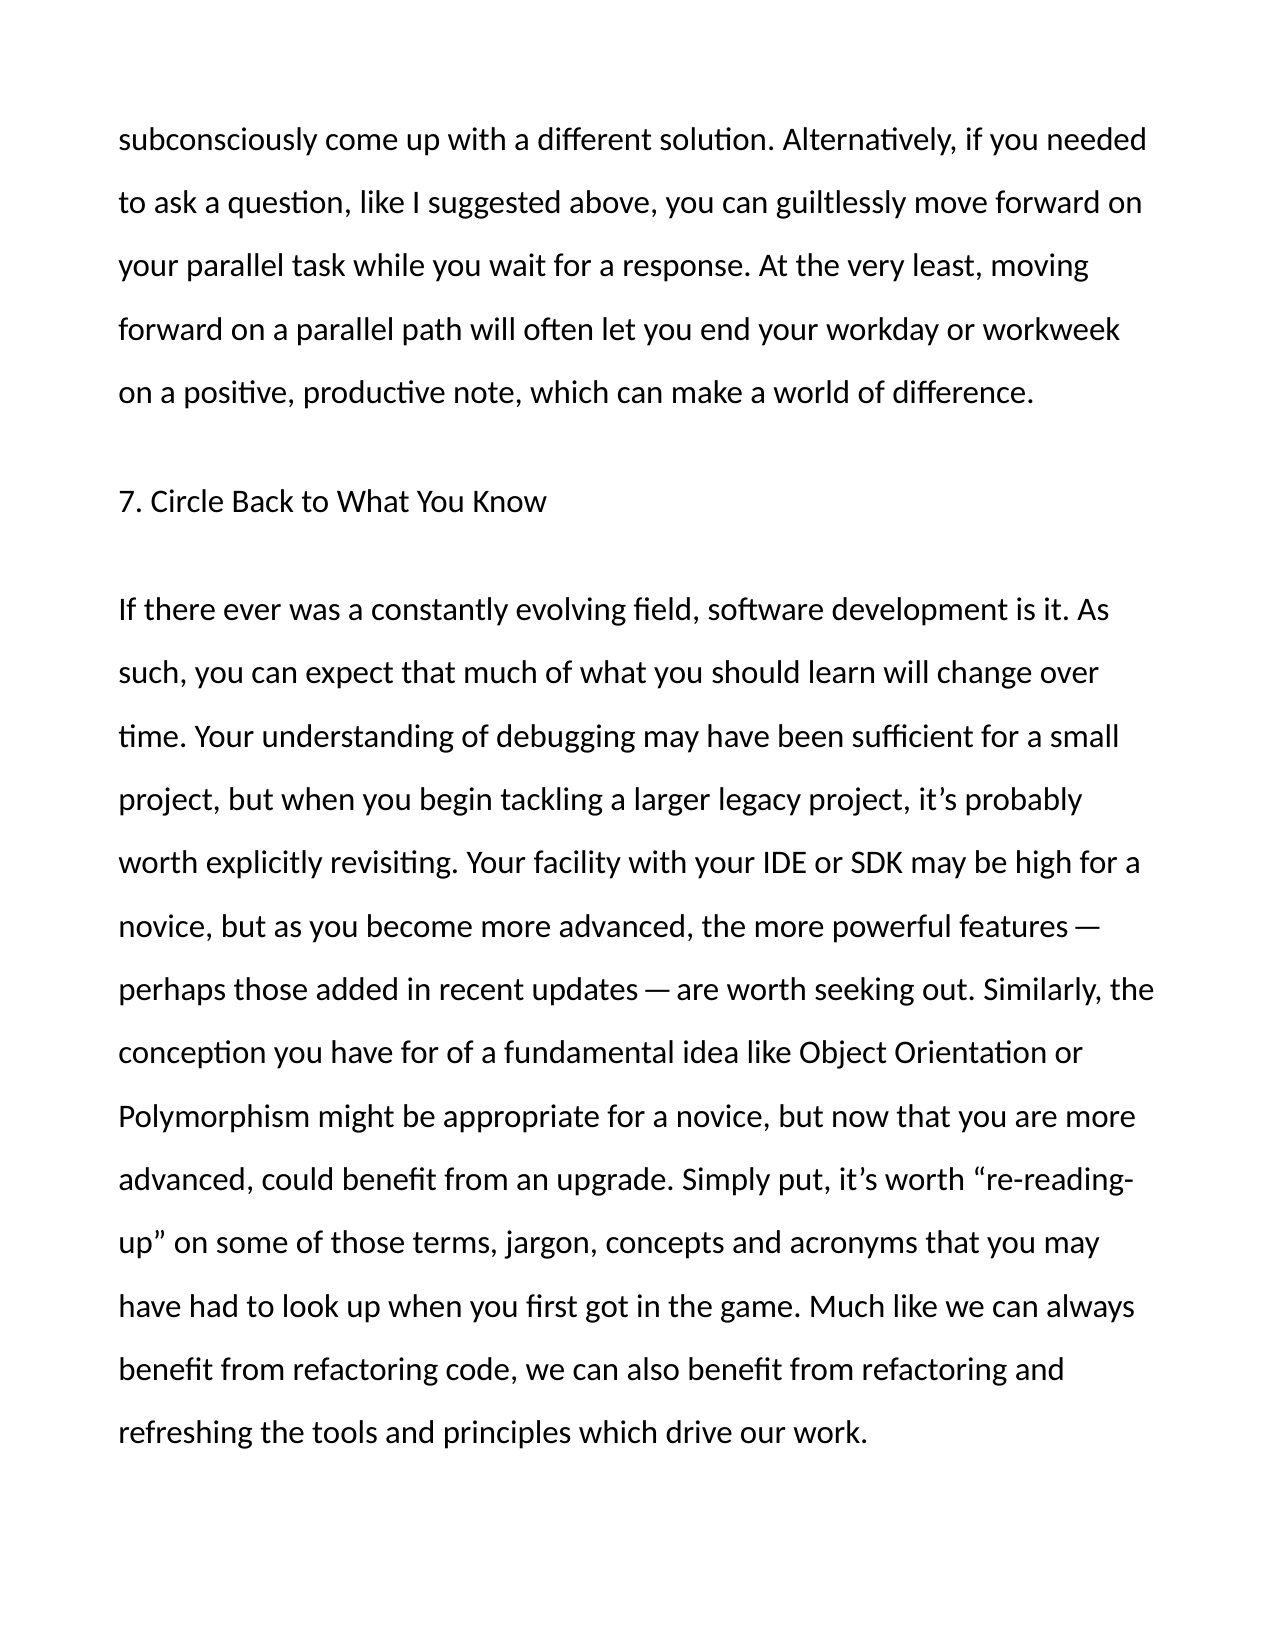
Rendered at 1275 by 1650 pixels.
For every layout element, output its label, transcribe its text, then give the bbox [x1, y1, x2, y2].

text subconsciously come up with a different solution. Alternatively, if you needed to ask a question, like I suggested above, you can guiltlessly move forward on your parallel task while you wait for a response. At the very least, moving forward on a parallel path will often let you end your workday or workweek on a positive, productive note, which can make a world of difference. [118, 118, 1157, 412]
text 7. Circle Back to What You Know [118, 480, 1157, 520]
text If there ever was a constantly evolving field, software development is it. As such, you can expect that much of what you should learn will change over time. Your understanding of debugging may have been sufficient for a small project, but when you begin tackling a larger legacy project, it’s probably worth explicitly revisiting. Your facility with your IDE or SDK may be high for a novice, but as you become more advanced, the more powerful features — perhaps those added in recent updates — are worth seeking out. Similarly, the conception you have for of a fundamental idea like Object Orientation or Polymorphism might be appropriate for a novice, but now that you are more advanced, could benefit from an upgrade. Simply put, it’s worth “re-reading-up” on some of those terms, jargon, concepts and acronyms that you may have had to look up when you first got in the game. Much like we can always benefit from refactoring code, we can also benefit from refactoring and refreshing the tools and principles which drive our work. [118, 589, 1157, 1452]
